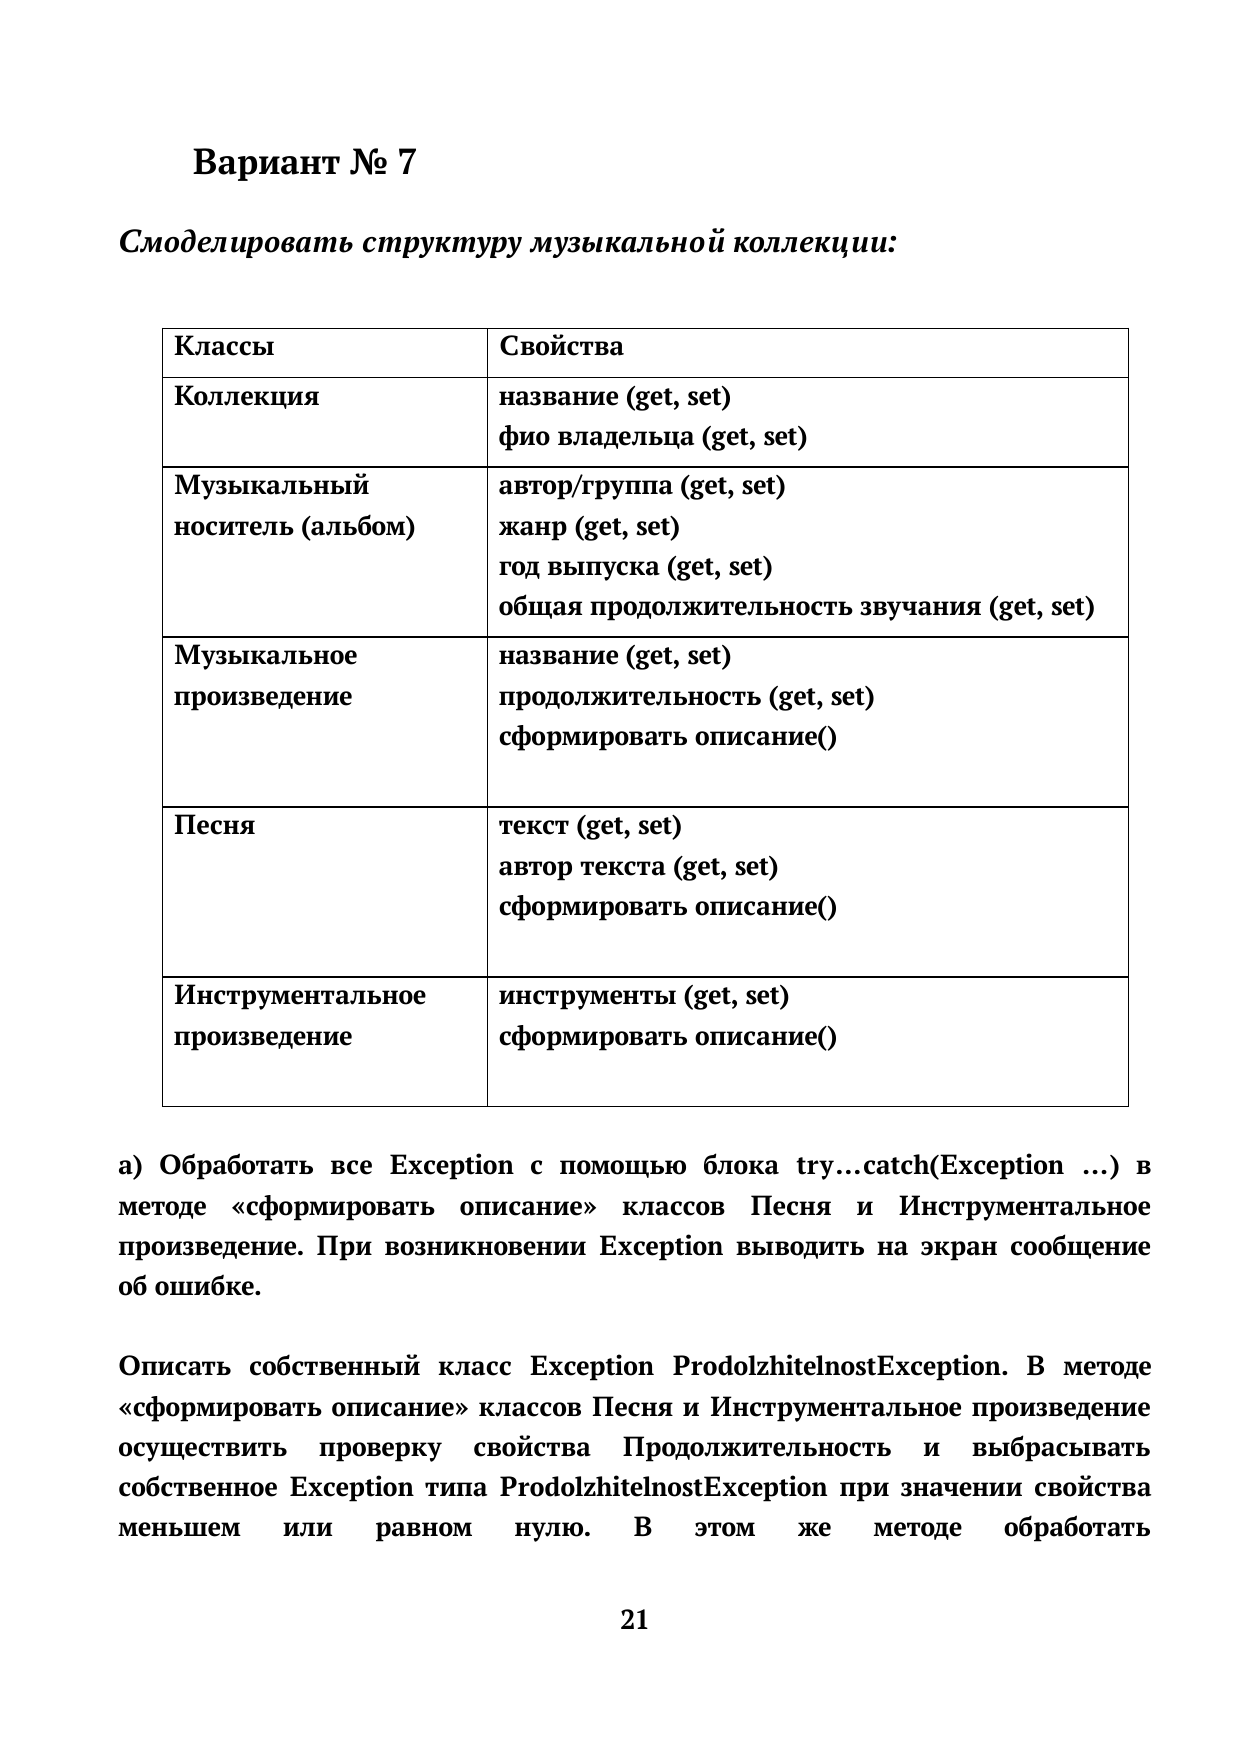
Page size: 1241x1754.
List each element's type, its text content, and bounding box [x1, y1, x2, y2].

table_cell название (get, set) продолжительность (get, set) сформировать описание() [488, 638, 1128, 806]
text Описать собственный класс Exception ProdolzhitelnostException. В методе «сформировать описание» классов Песня и Инструментальное произведение осуществить проверку свойства Продолжительность и выбрасывать собственное Exception типа ProdolzhitelnostException при значении свойства меньшем или равном нулю. В этом же методе обработать [118, 1348, 1152, 1543]
table_header Классы [163, 329, 487, 377]
table_cell Музыкальный носитель (альбом) [163, 468, 487, 636]
table_cell название (get, set) фио владельца (get, set) [488, 378, 1128, 466]
table_cell инструменты (get, set) сформировать описание() [488, 978, 1128, 1106]
text а) Обработать все Exception с помощью блока try…catch(Exception …) в методе «сформировать описание» классов Песня и Инструментальное произведение. При возникновении Exception выводить на экран сообщение об ошибке. [118, 1147, 1152, 1302]
subtitle Смоделировать структуру музыкальной коллекции: [118, 221, 1152, 260]
table_cell Инструментальное произведение [163, 978, 487, 1106]
table_cell Коллекция [163, 378, 487, 466]
table_cell Песня [163, 808, 487, 976]
table_cell автор/группа (get, set) жанр (get, set) год выпуска (get, set) общая продолжительность звучания (get, set) [488, 468, 1128, 636]
table_header Свойства [488, 329, 1128, 377]
table_cell текст (get, set) автор текста (get, set) сформировать описание() [488, 808, 1128, 976]
table_cell Музыкальное произведение [163, 638, 487, 806]
subtitle Вариант № 7 [192, 139, 1152, 183]
